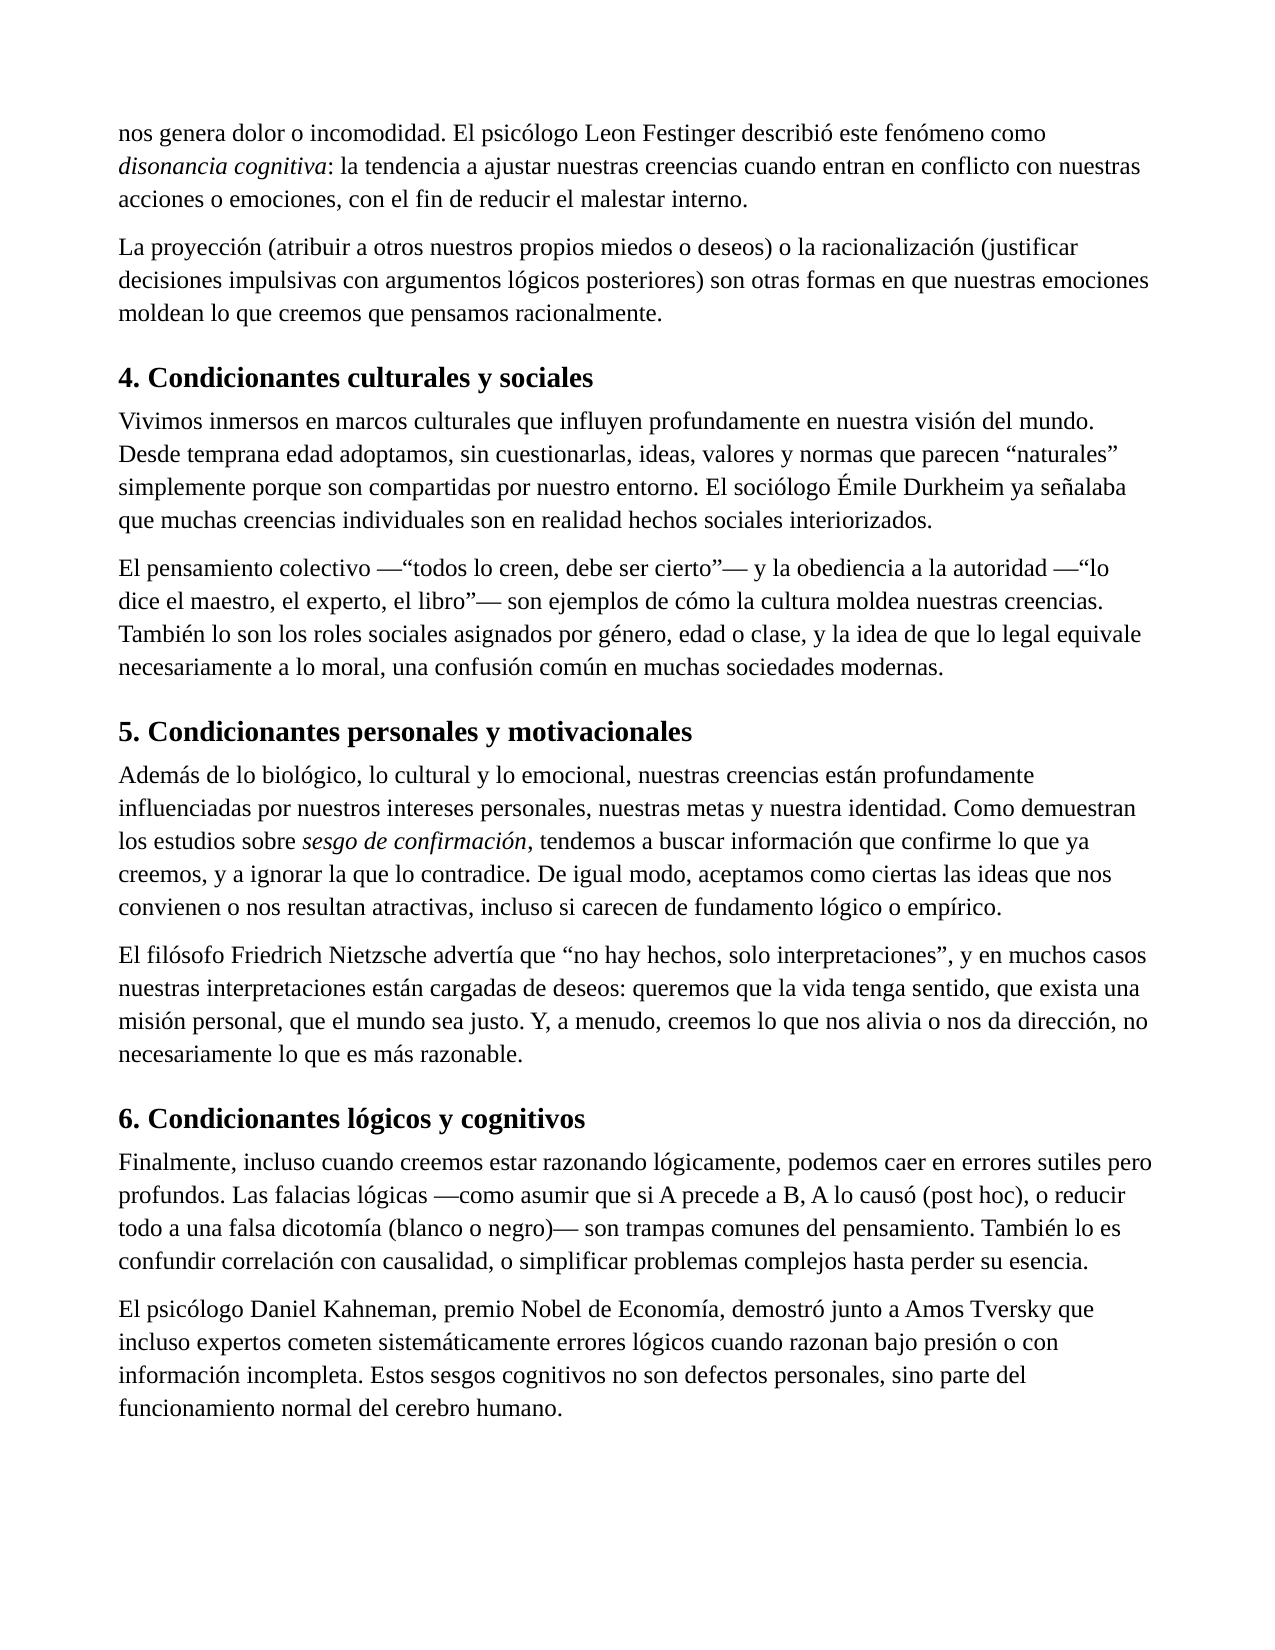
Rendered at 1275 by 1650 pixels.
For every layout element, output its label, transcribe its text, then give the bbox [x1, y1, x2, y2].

text Además de lo biológico, lo cultural y lo emocional, nuestras creencias están profundamente influenciadas por nuestros intereses personales, nuestras metas y nuestra identidad. Como demuestran los estudios sobre sesgo de confirmación, tendemos a buscar información que confirme lo que ya creemos, y a ignorar la que lo contradice. De igual modo, aceptamos como ciertas las ideas que nos convienen o nos resultan atractivas, incluso si carecen de fundamento lógico o empírico. [118, 760, 1157, 921]
text Vivimos inmersos en marcos culturales que influyen profundamente en nuestra visión del mundo. Desde temprana edad adoptamos, sin cuestionarlas, ideas, valores y normas que parecen “naturales” simplemente porque son compartidas por nuestro entorno. El sociólogo Émile Durkheim ya señalaba que muchas creencias individuales son en realidad hechos sociales interiorizados. [118, 406, 1157, 534]
text nos genera dolor o incomodidad. El psicólogo Leon Festinger describió este fenómeno como disonancia cognitiva: la tendencia a ajustar nuestras creencias cuando entran en conflicto con nuestras acciones o emociones, con el fin de reducir el malestar interno. [118, 118, 1157, 213]
subtitle 4. Condicionantes culturales y sociales [118, 360, 1157, 393]
text El filósofo Friedrich Nietzsche advertía que “no hay hechos, solo interpretaciones”, y en muchos casos nuestras interpretaciones están cargadas de deseos: queremos que la vida tenga sentido, que exista una misión personal, que el mundo sea justo. Y, a menudo, creemos lo que nos alivia o nos da dirección, no necesariamente lo que es más razonable. [118, 940, 1157, 1067]
subtitle 6. Condicionantes lógicos y cognitivos [118, 1101, 1157, 1134]
text Finalmente, incluso cuando creemos estar razonando lógicamente, podemos caer en errores sutiles pero profundos. Las falacias lógicas —como asumir que si A precede a B, A lo causó (post hoc), o reducir todo a una falsa dicotomía (blanco o negro)— son trampas comunes del pensamiento. También lo es confundir correlación con causalidad, o simplificar problemas complejos hasta perder su esencia. [118, 1147, 1157, 1275]
text El psicólogo Daniel Kahneman, premio Nobel de Economía, demostró junto a Amos Tversky que incluso expertos cometen sistemáticamente errores lógicos cuando razonan bajo presión o con información incompleta. Estos sesgos cognitivos no son defectos personales, sino parte del funcionamiento normal del cerebro humano. [118, 1294, 1157, 1421]
text La proyección (atribuir a otros nuestros propios miedos o deseos) o la racionalización (justificar decisiones impulsivas con argumentos lógicos posteriores) son otras formas en que nuestras emociones moldean lo que creemos que pensamos racionalmente. [118, 232, 1157, 327]
subtitle 5. Condicionantes personales y motivacionales [118, 714, 1157, 747]
text El pensamiento colectivo —“todos lo creen, debe ser cierto”— y la obediencia a la autoridad —“lo dice el maestro, el experto, el libro”— son ejemplos de cómo la cultura moldea nuestras creencias. También lo son los roles sociales asignados por género, edad o clase, y la idea de que lo legal equivale necesariamente a lo moral, una confusión común en muchas sociedades modernas. [118, 553, 1157, 681]
